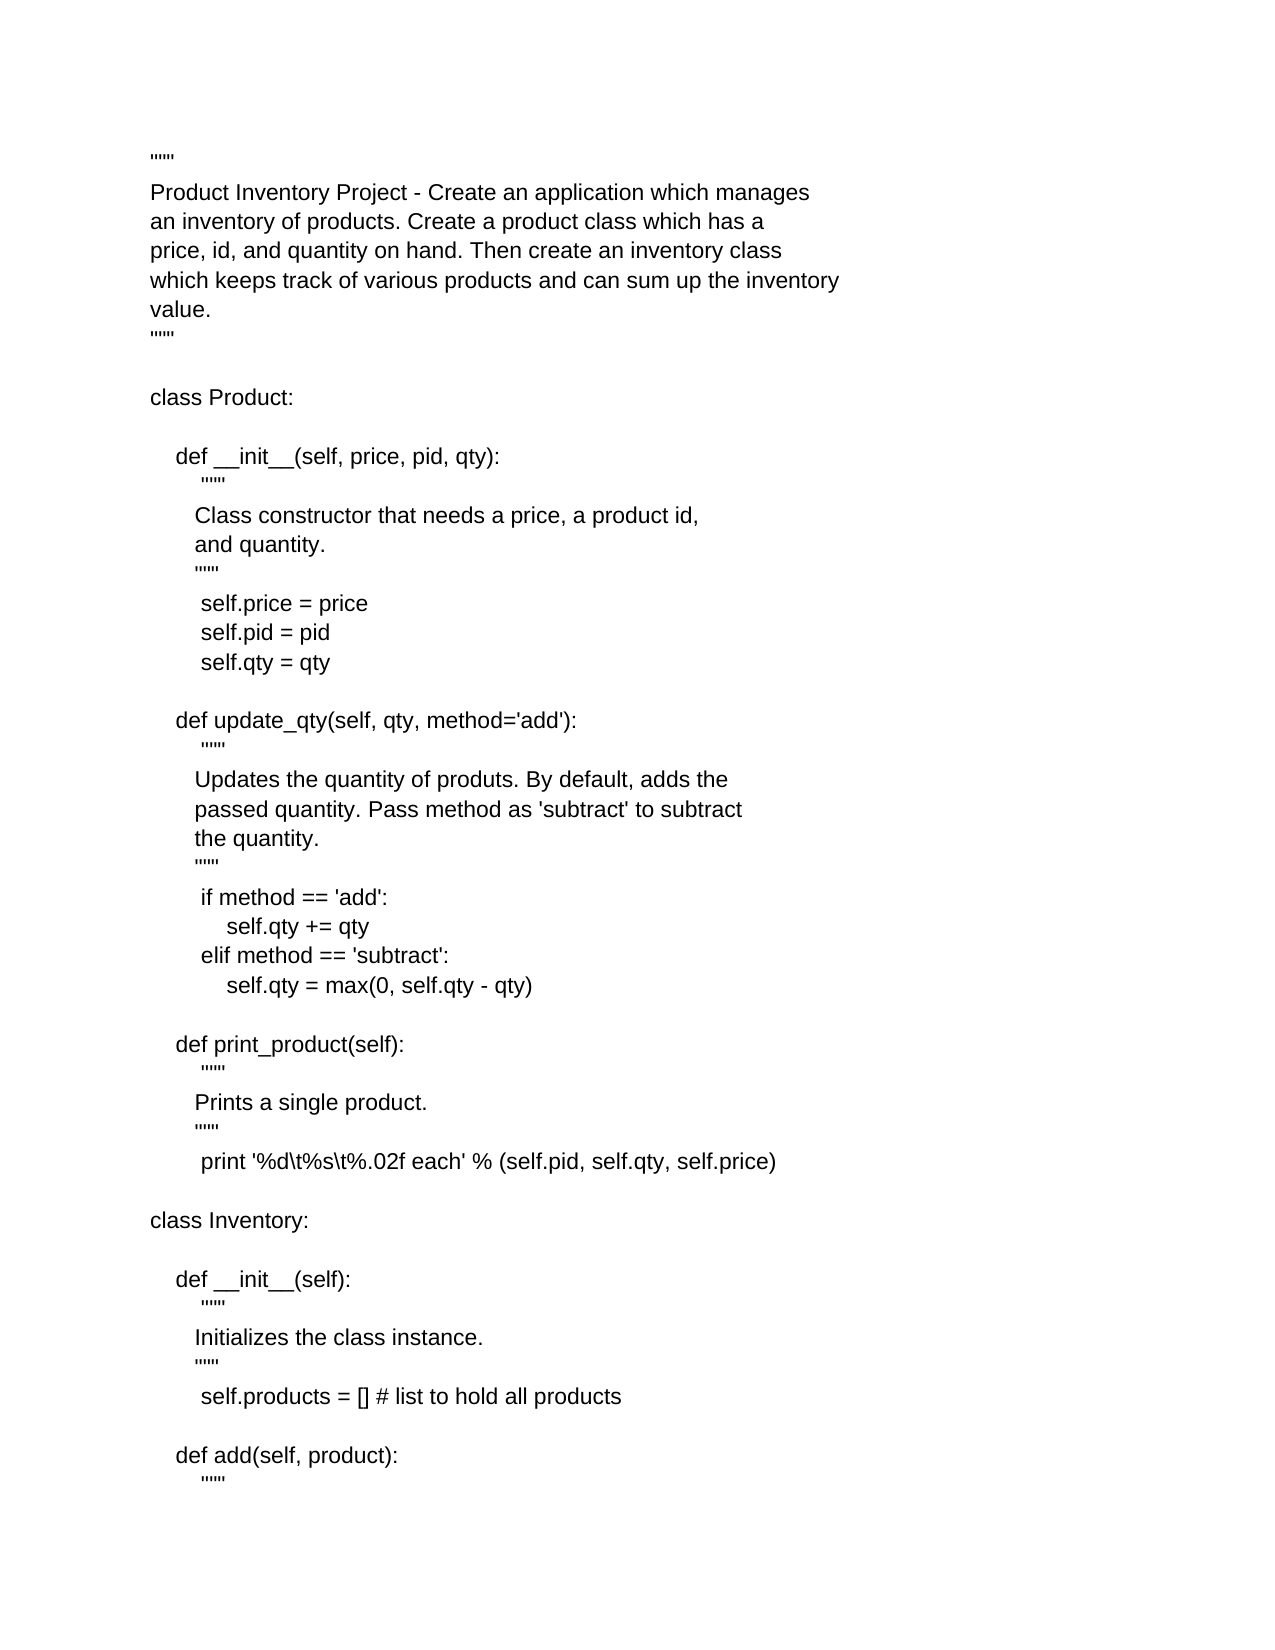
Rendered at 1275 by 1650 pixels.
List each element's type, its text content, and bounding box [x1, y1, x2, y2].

text price, id, and quantity on hand. Then create an inventory class [150, 238, 1125, 264]
text Initializes the class instance. [150, 1325, 1125, 1351]
text class Inventory: [150, 1207, 1125, 1233]
text """ [150, 1472, 1125, 1497]
text and quantity. [150, 532, 1125, 557]
text """ [150, 473, 1125, 499]
text """ [150, 561, 1125, 587]
text Prints a single product. [150, 1090, 1125, 1116]
text class Product: [150, 385, 1125, 411]
text self.price = price [150, 591, 1125, 616]
text passed quantity. Pass method as 'subtract' to subtract [150, 796, 1125, 822]
text def print_product(self): [150, 1031, 1125, 1057]
text """ [150, 150, 1125, 176]
text """ [150, 326, 1125, 352]
text if method == 'add': [150, 884, 1125, 910]
text """ [150, 1061, 1125, 1086]
text """ [150, 737, 1125, 763]
text self.pid = pid [150, 620, 1125, 646]
text """ [150, 1119, 1125, 1145]
text print '%d\t%s\t%.02f each' % (self.pid, self.qty, self.price) [150, 1149, 1125, 1174]
text def add(self, product): [150, 1442, 1125, 1468]
text elif method == 'subtract': [150, 943, 1125, 969]
text def __init__(self): [150, 1266, 1125, 1292]
text """ [150, 1354, 1125, 1380]
text def __init__(self, price, pid, qty): [150, 444, 1125, 469]
text def update_qty(self, qty, method='add'): [150, 708, 1125, 734]
text an inventory of products. Create a product class which has a [150, 209, 1125, 234]
text self.qty = max(0, self.qty - qty) [150, 972, 1125, 998]
text the quantity. [150, 826, 1125, 851]
text self.qty = qty [150, 649, 1125, 675]
text value. [150, 297, 1125, 322]
text self.products = [] # list to hold all products [150, 1384, 1125, 1409]
text Class constructor that needs a price, a product id, [150, 502, 1125, 528]
text Product Inventory Project - Create an application which manages [150, 179, 1125, 205]
text """ [150, 1296, 1125, 1321]
text """ [150, 855, 1125, 881]
text Updates the quantity of produts. By default, adds the [150, 767, 1125, 792]
text which keeps track of various products and can sum up the inventory [150, 267, 1125, 293]
text self.qty += qty [150, 914, 1125, 939]
